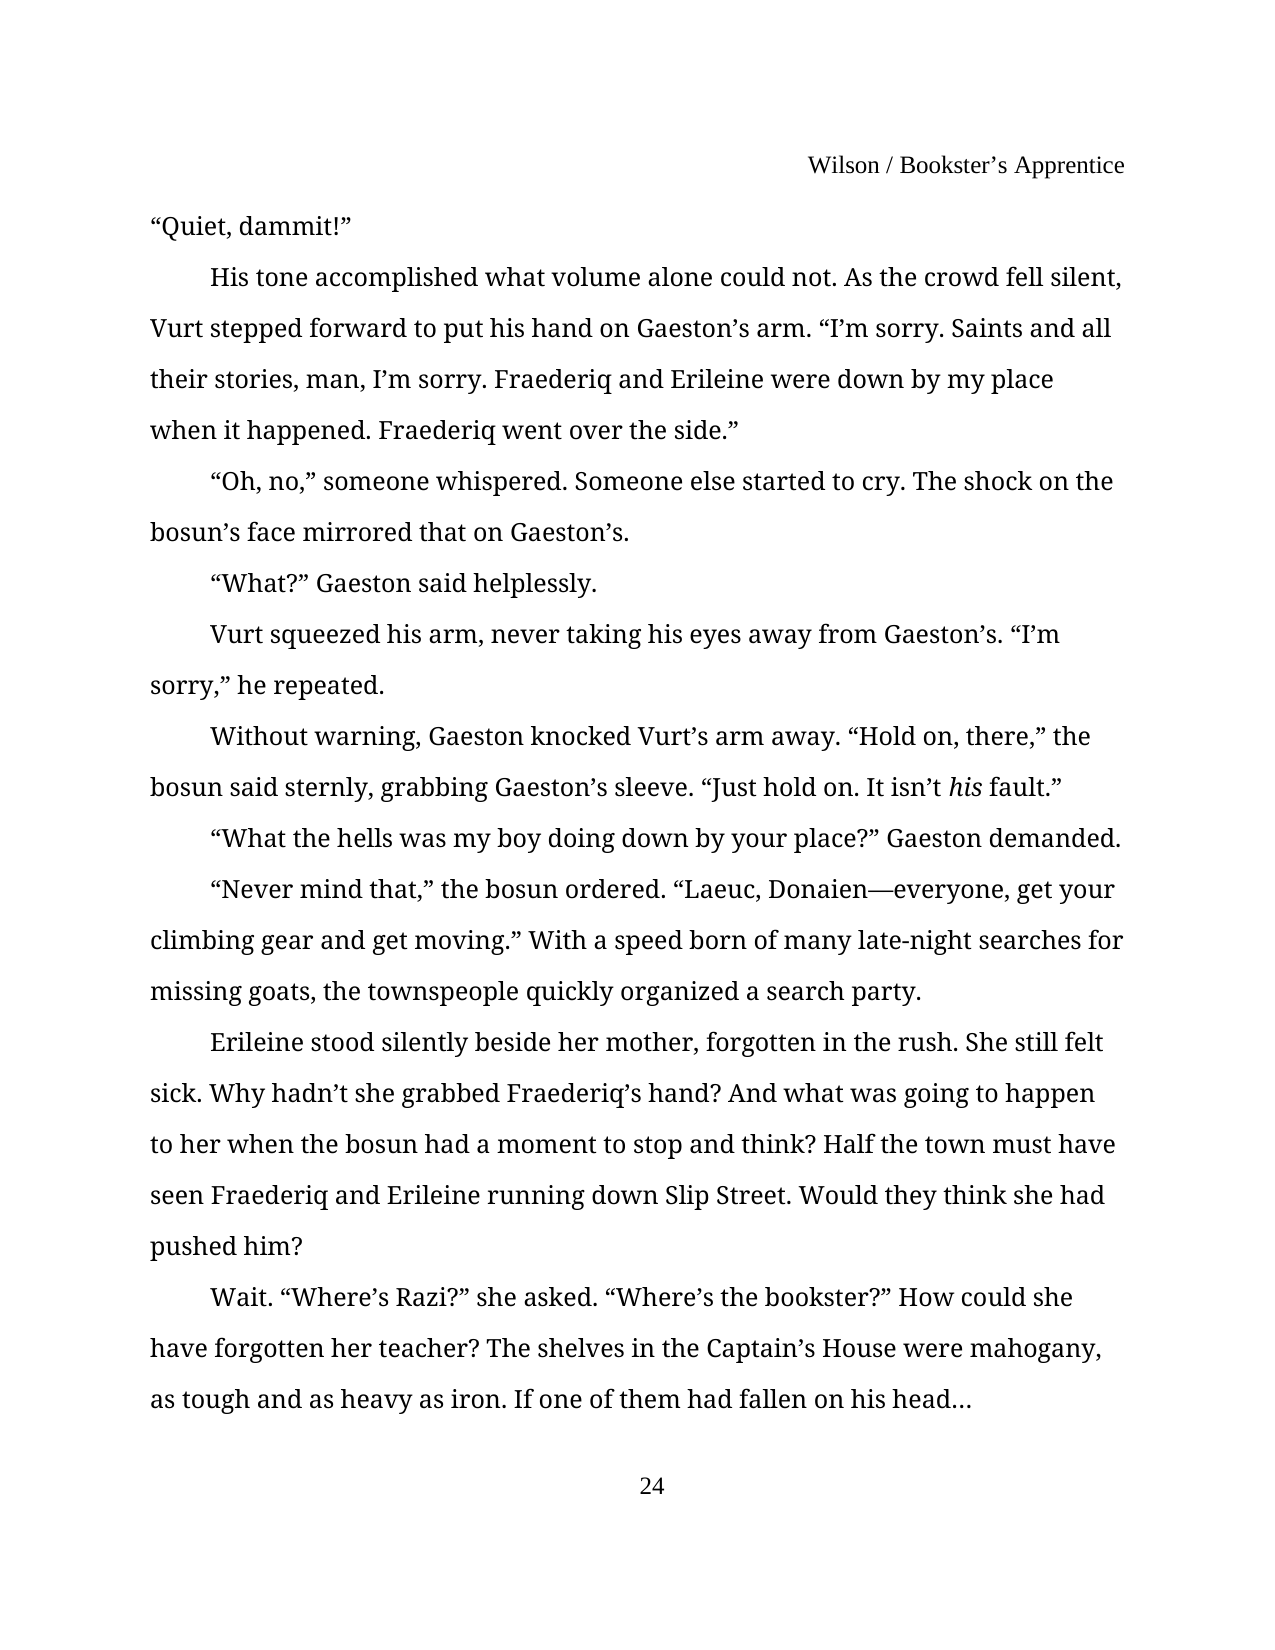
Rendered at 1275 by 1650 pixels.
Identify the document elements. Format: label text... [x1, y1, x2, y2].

text Wait. “Where’s Razi?” she asked. “Where’s the bookster?” How could she have forgotten her teacher? The shelves in the Captain’s House were mahogany, as tough and as heavy as iron. If one of them had fallen on his head… [150, 1280, 1125, 1416]
text “What the hells was my boy doing down by your place?” Gaeston demanded. [150, 821, 1125, 855]
text Erileine stood silently beside her mother, forgotten in the rush. She still felt sick. Why hadn’t she grabbed Fraederiq’s hand? And what was going to happen to her when the bosun had a moment to stop and think? Half the town must have seen Fraederiq and Erileine running down Slip Street. Would they think she had pushed him? [150, 1025, 1125, 1263]
text “What?” Gaeston said helplessly. [150, 566, 1125, 599]
text Vurt squeezed his arm, never taking his eyes away from Gaeston’s. “I’m sorry,” he repeated. [150, 617, 1125, 702]
text “Never mind that,” the bosun ordered. “Laeuc, Donaien—everyone, get your climbing gear and get moving.” With a speed born of many late-night searches for missing goats, the townspeople quickly organized a search party. [150, 872, 1125, 1008]
text “Oh, no,” someone whispered. Someone else started to cry. The shock on the bosun’s face mirrored that on Gaeston’s. [150, 463, 1125, 548]
text Without warning, Gaeston knocked Vurt’s arm away. “Hold on, there,” the bosun said sternly, grabbing Gaeston’s sleeve. “Just hold on. It isn’t his fault.” [150, 719, 1125, 804]
text His tone accomplished what volume alone could not. As the crowd fell silent, Vurt stepped forward to put his hand on Gaeston’s arm. “I’m sorry. Saints and all their stories, man, I’m sorry. Fraederiq and Erileine were down by my place when it happened. Fraederiq went over the side.” [150, 259, 1125, 446]
text “Quiet, dammit!” [150, 208, 1125, 242]
